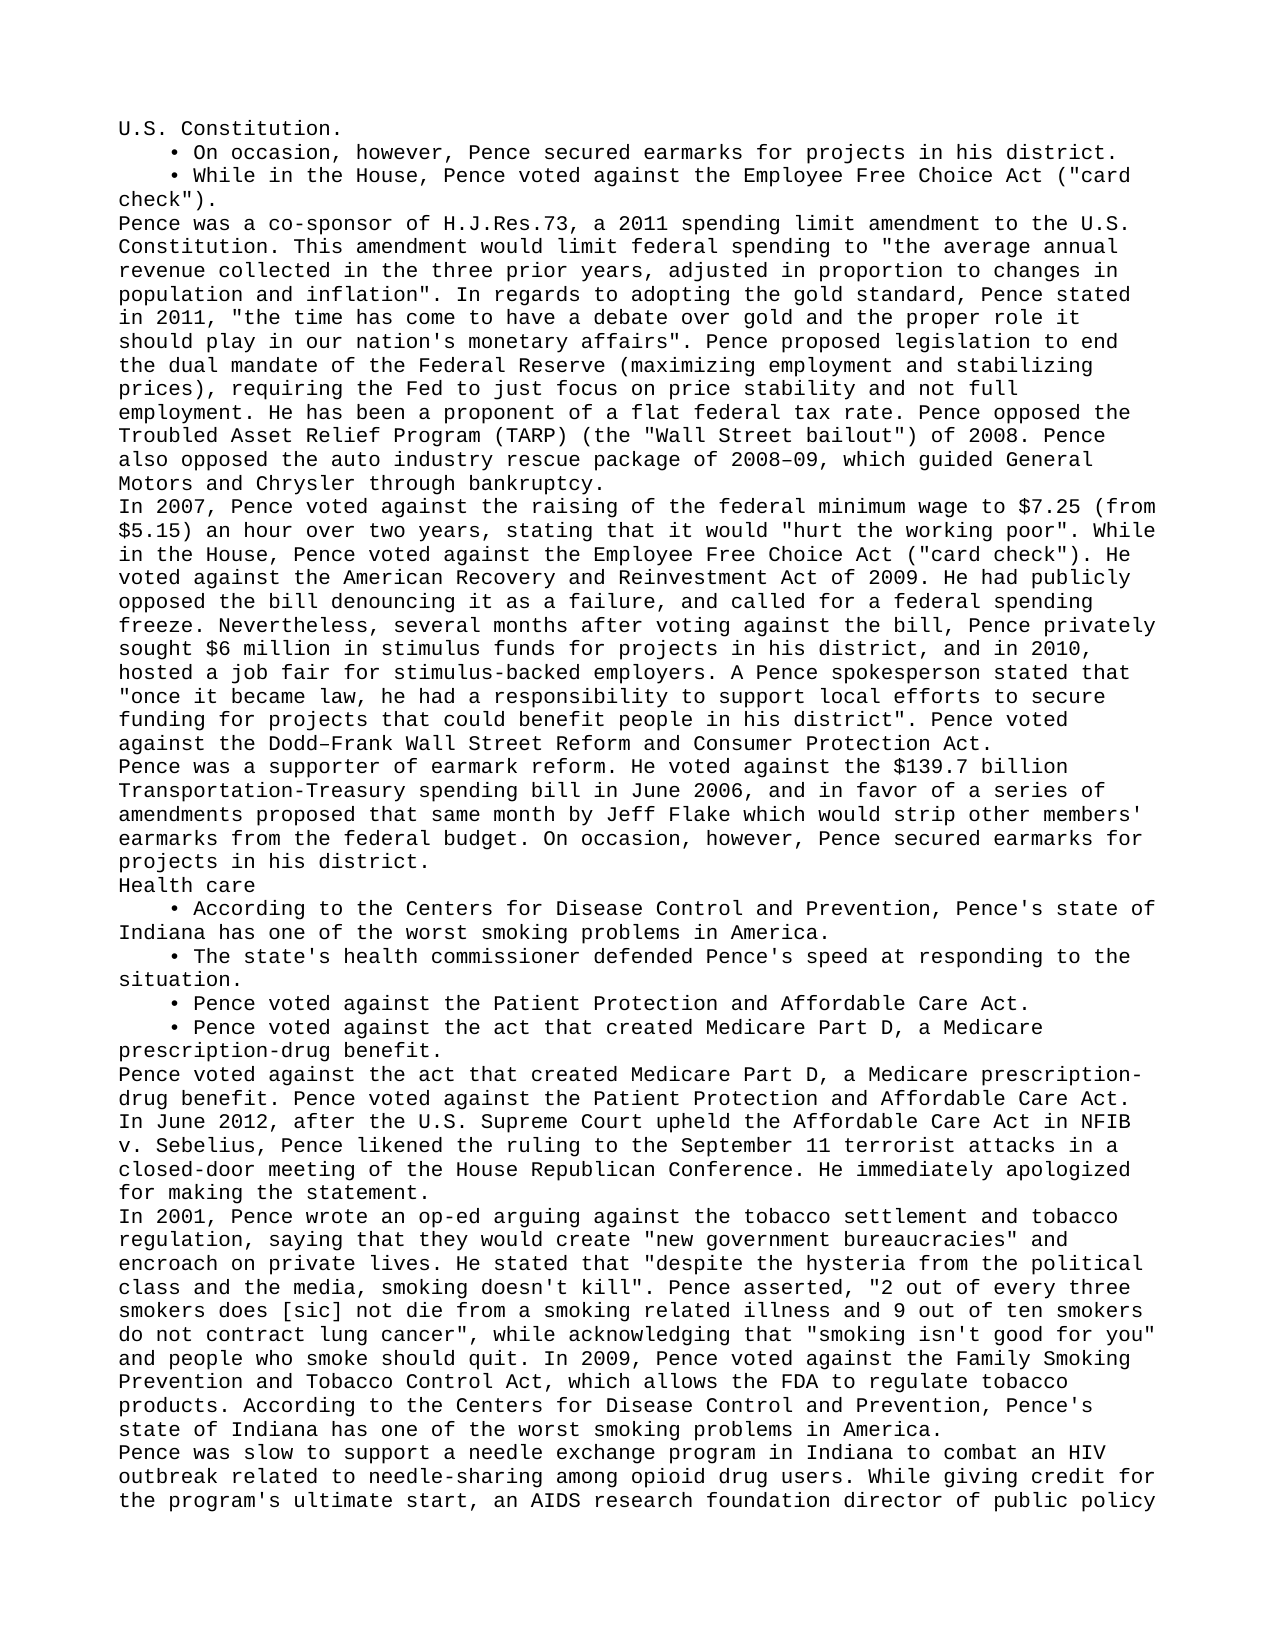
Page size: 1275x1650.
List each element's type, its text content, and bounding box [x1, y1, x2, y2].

text • According to the Centers for Disease Control and Prevention, Pence's state of Indiana has one of the worst smoking problems in America. [118, 898, 1157, 946]
text • While in the House, Pence voted against the Employee Free Choice Act ("card check"). [118, 165, 1157, 213]
text Pence voted against the act that created Medicare Part D, a Medicare prescription-drug benefit. Pence voted against the Patient Protection and Affordable Care Act. In June 2012, after the U.S. Supreme Court upheld the Affordable Care Act in NFIB v. Sebelius, Pence likened the ruling to the September 11 terrorist attacks in a closed-door meeting of the House Republican Conference. He immediately apologized for making the statement. [118, 1064, 1157, 1206]
text Pence was a supporter of earmark reform. He voted against the $139.7 billion Transportation-Treasury spending bill in June 2006, and in favor of a series of amendments proposed that same month by Jeff Flake which would strip other members' earmarks from the federal budget. On occasion, however, Pence secured earmarks for projects in his district. [118, 757, 1157, 875]
text • Pence voted against the act that created Medicare Part D, a Medicare prescription-drug benefit. [118, 1017, 1157, 1064]
text • Pence voted against the Patient Protection and Affordable Care Act. [118, 993, 1157, 1017]
text In 2001, Pence wrote an op-ed arguing against the tobacco settlement and tobacco regulation, saying that they would create "new government bureaucracies" and encroach on private lives. He stated that "despite the hysteria from the political class and the media, smoking doesn't kill". Pence asserted, "2 out of every three smokers does [sic] not die from a smoking related illness and 9 out of ten smokers do not contract lung cancer", while acknowledging that "smoking isn't good for you" and people who smoke should quit. In 2009, Pence voted against the Family Smoking Prevention and Tobacco Control Act, which allows the FDA to regulate tobacco products. According to the Centers for Disease Control and Prevention, Pence's state of Indiana has one of the worst smoking problems in America. [118, 1206, 1157, 1442]
text • The state's health commissioner defended Pence's speed at responding to the situation. [118, 946, 1157, 993]
text Health care [118, 875, 1157, 898]
text Pence was slow to support a needle exchange program in Indiana to combat an HIV outbreak related to needle-sharing among opioid drug users. While giving credit for the program's ultimate start, an AIDS research foundation director of public policy [118, 1442, 1157, 1513]
text U.S. Constitution. [118, 118, 1157, 142]
text Pence was a co-sponsor of H.J.Res.73, a 2011 spending limit amendment to the U.S. Constitution. This amendment would limit federal spending to "the average annual revenue collected in the three prior years, adjusted in proportion to changes in population and inflation". In regards to adopting the gold standard, Pence stated in 2011, "the time has come to have a debate over gold and the proper role it should play in our nation's monetary affairs". Pence proposed legislation to end the dual mandate of the Federal Reserve (maximizing employment and stabilizing prices), requiring the Fed to just focus on price stability and not full employment. He has been a proponent of a flat federal tax rate. Pence opposed the Troubled Asset Relief Program (TARP) (the "Wall Street bailout") of 2008. Pence also opposed the auto industry rescue package of 2008–09, which guided General Motors and Chrysler through bankruptcy. [118, 213, 1157, 496]
text In 2007, Pence voted against the raising of the federal minimum wage to $7.25 (from $5.15) an hour over two years, stating that it would "hurt the working poor". While in the House, Pence voted against the Employee Free Choice Act ("card check"). He voted against the American Recovery and Reinvestment Act of 2009. He had publicly opposed the bill denouncing it as a failure, and called for a federal spending freeze. Nevertheless, several months after voting against the bill, Pence privately sought $6 million in stimulus funds for projects in his district, and in 2010, hosted a job fair for stimulus-backed employers. A Pence spokesperson stated that "once it became law, he had a responsibility to support local efforts to secure funding for projects that could benefit people in his district". Pence voted against the Dodd–Frank Wall Street Reform and Consumer Protection Act. [118, 496, 1157, 757]
text • On occasion, however, Pence secured earmarks for projects in his district. [118, 142, 1157, 165]
